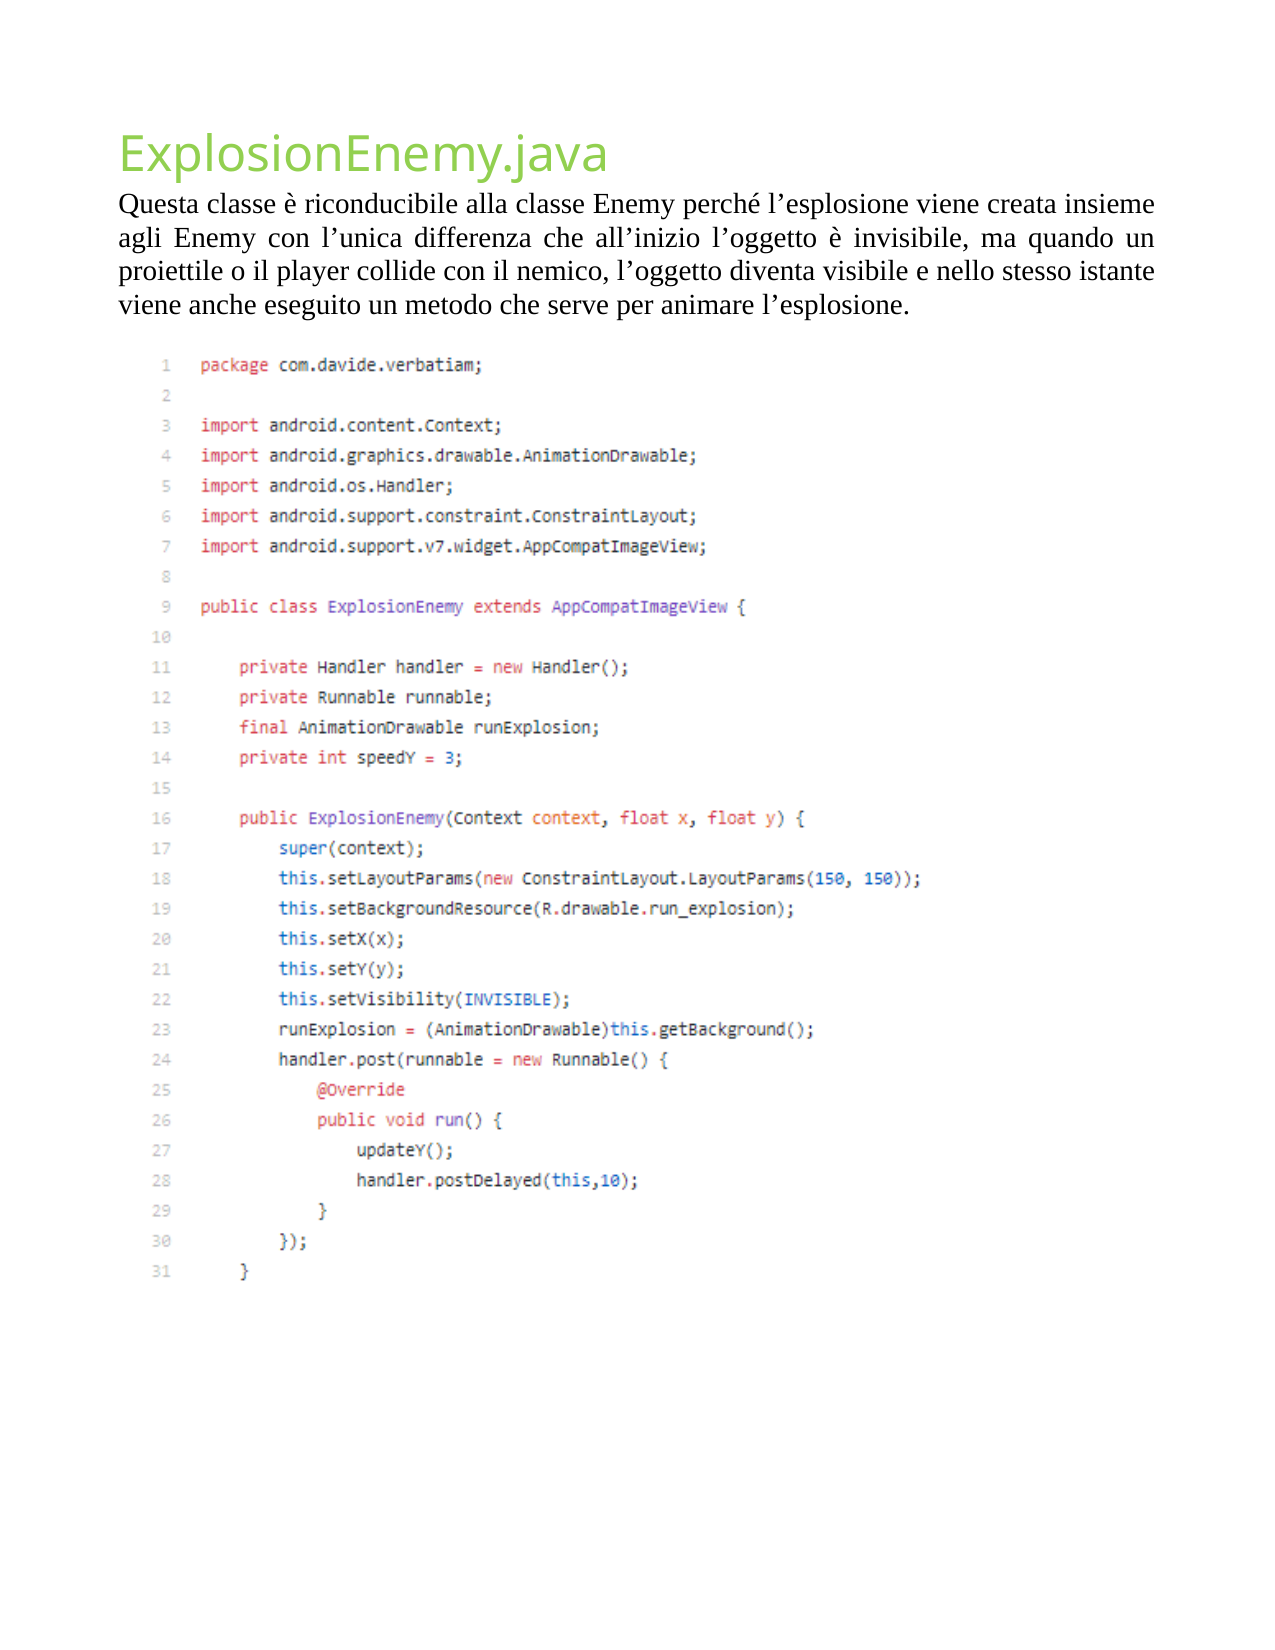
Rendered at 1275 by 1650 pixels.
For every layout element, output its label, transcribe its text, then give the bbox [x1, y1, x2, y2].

subtitle ExplosionEnemy.java [118, 118, 1157, 186]
text Questa classe è riconducibile alla classe Enemy perché l’esplosione viene creata insieme agli Enemy con l’unica differenza che all’inizio l’oggetto è invisibile, ma quando un proiettile o il player collide con il nemico, l’oggetto diventa visibile e nello stesso istante viene anche eseguito un metodo che serve per animare l’esplosione. [118, 186, 1157, 320]
